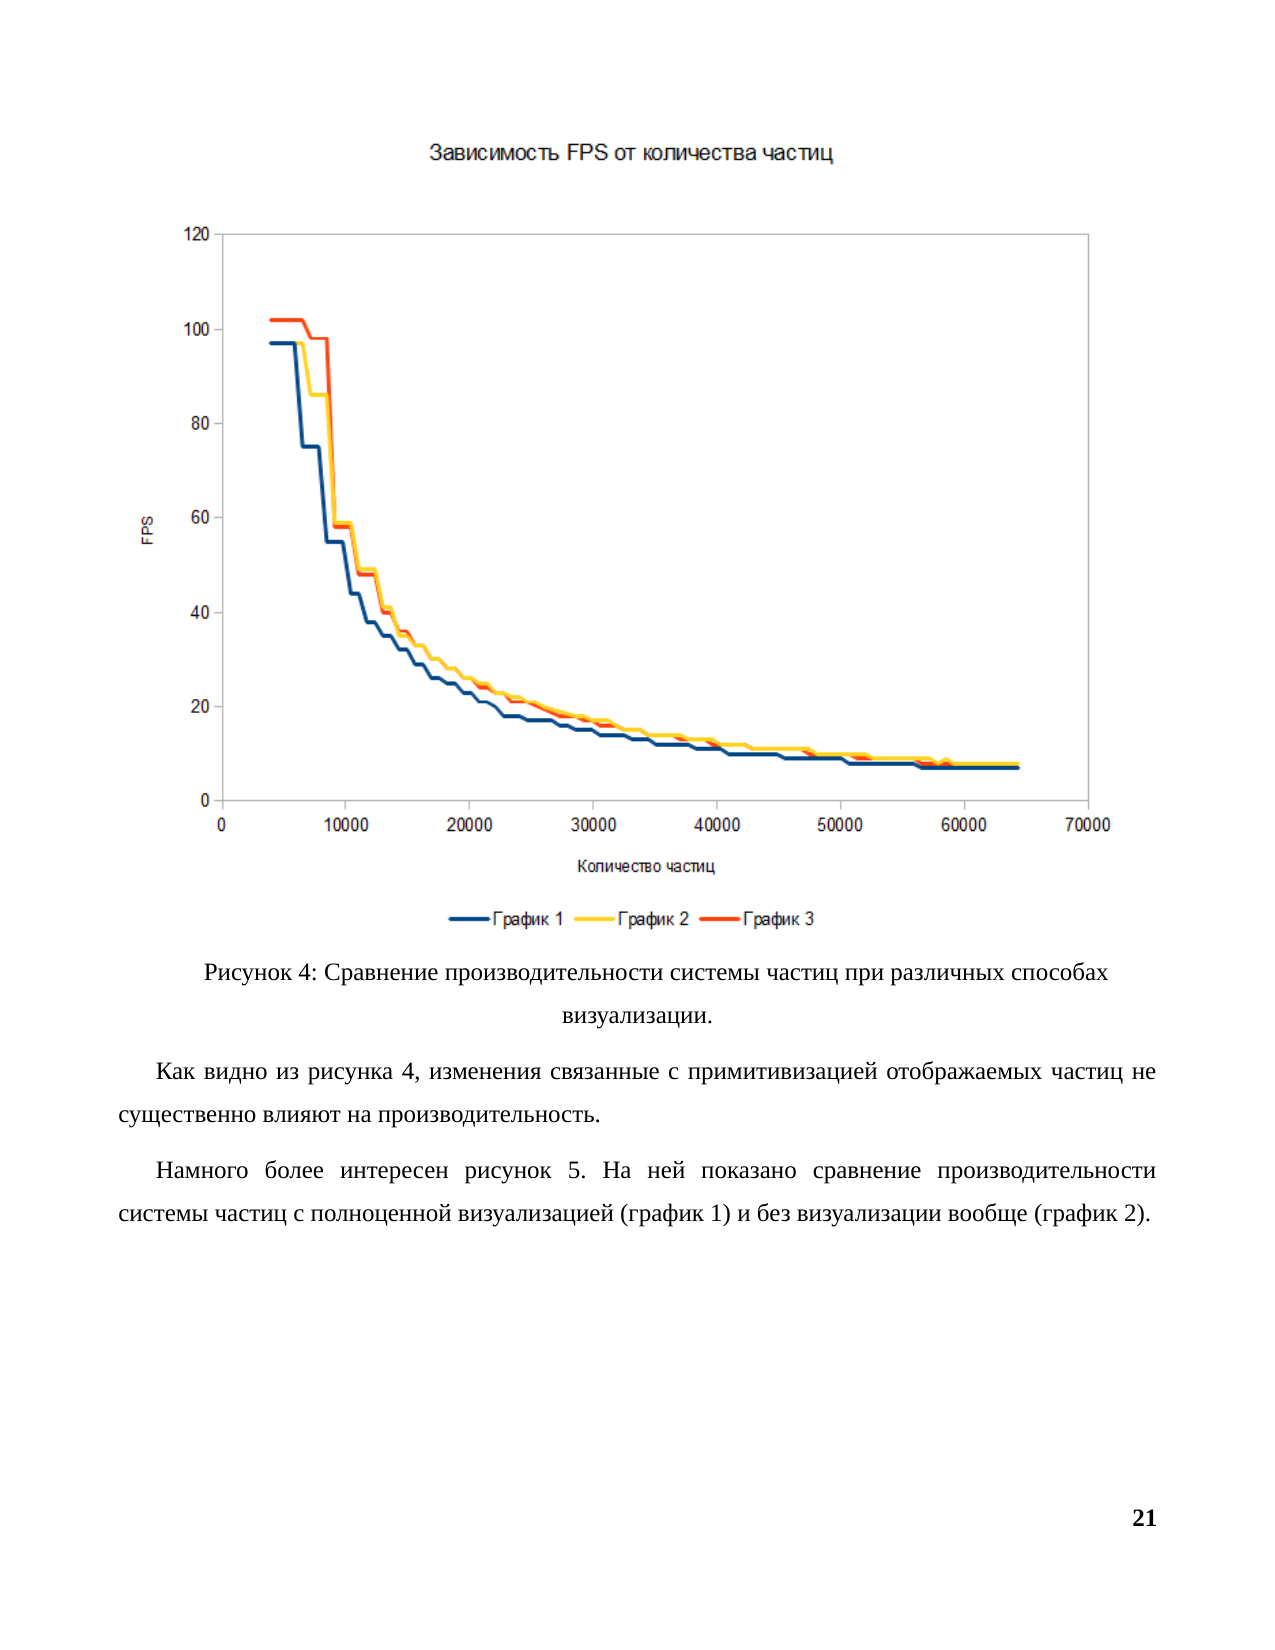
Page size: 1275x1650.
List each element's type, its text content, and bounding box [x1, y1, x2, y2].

text Рисунок 4: Сравнение производительности системы частиц при различных способах визуализации. [118, 118, 1157, 1029]
text Намного более интересен рисунок 5. На ней показано сравнение производительности системы частиц с полноценной визуализацией (график 1) и без визуализации вообще (график 2). [118, 1155, 1157, 1227]
picture [112, 114, 1152, 943]
text Как видно из рисунка 4, изменения связанные с примитивизацией отображаемых частиц не существенно влияют на производительность. [118, 1056, 1157, 1128]
